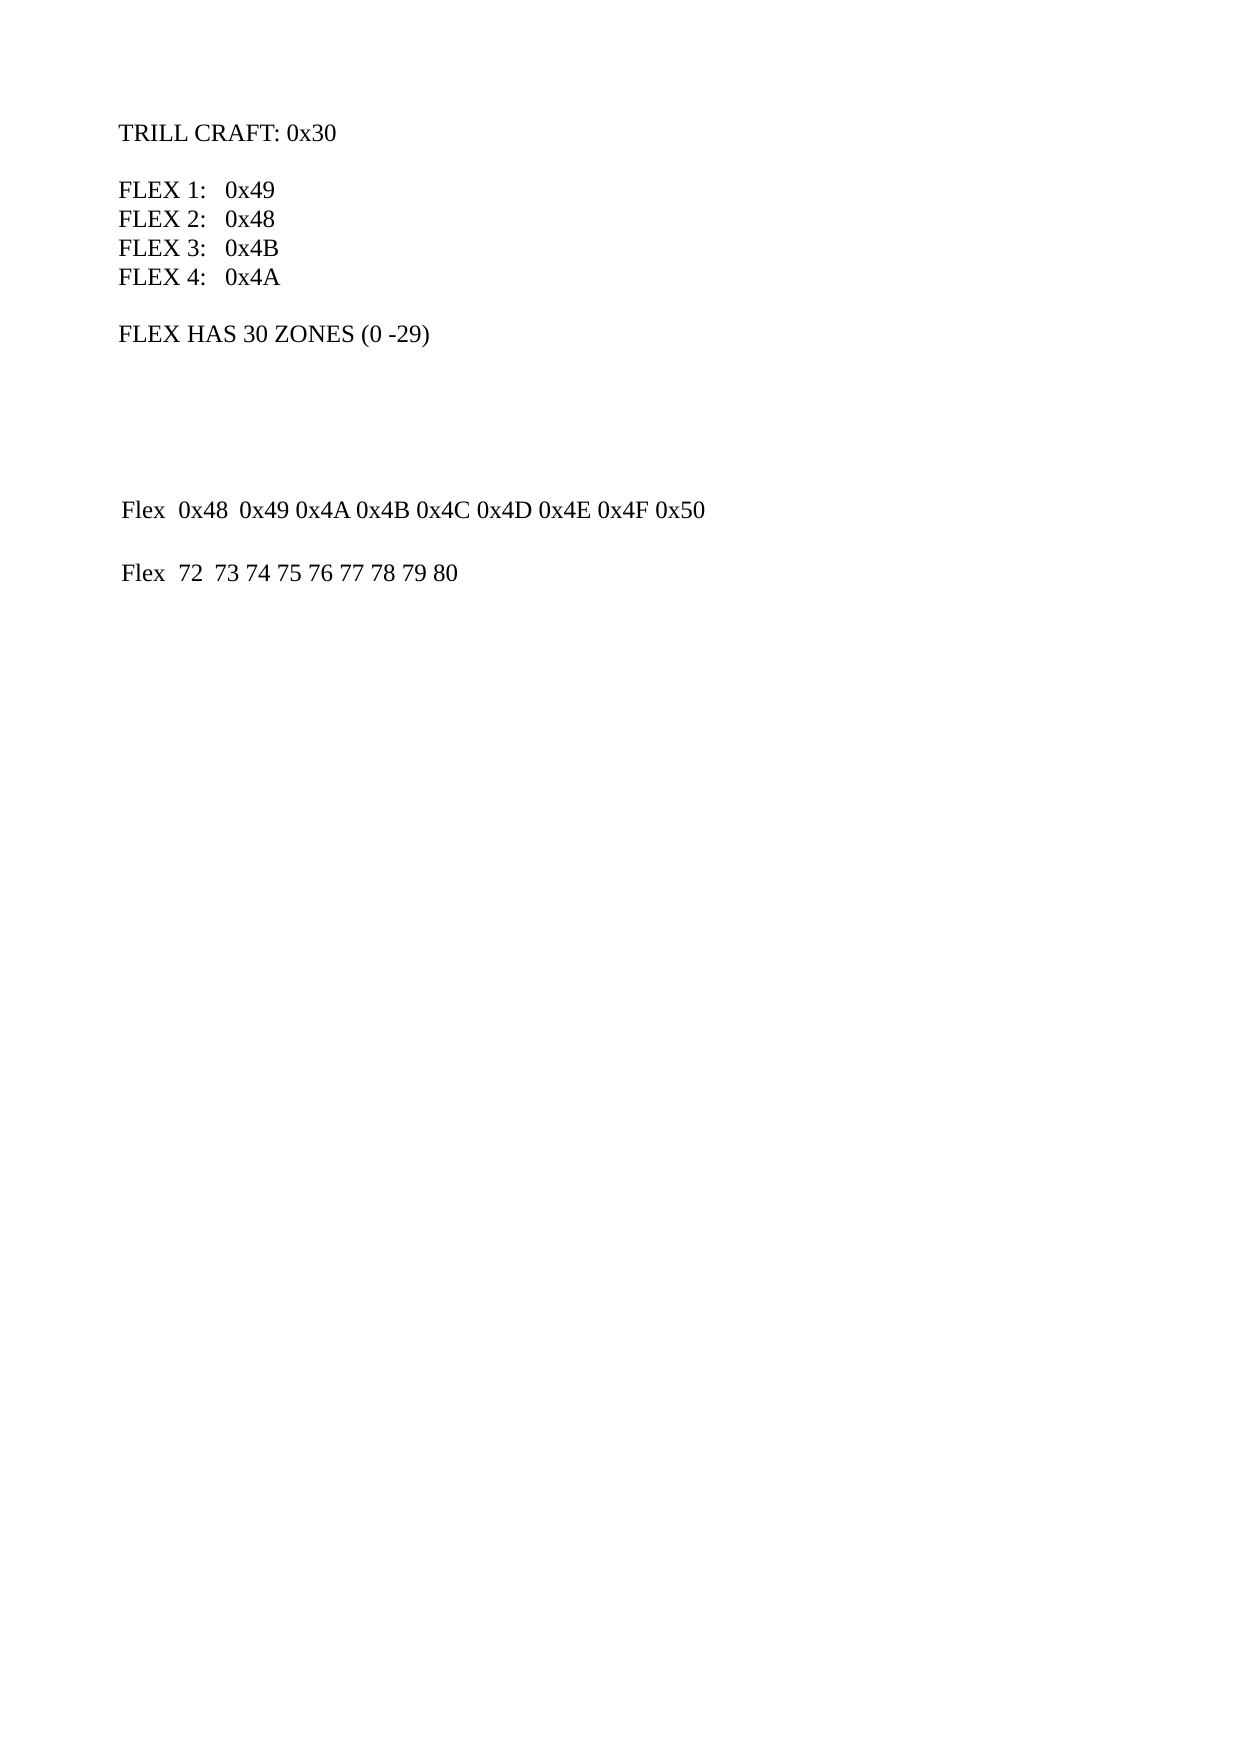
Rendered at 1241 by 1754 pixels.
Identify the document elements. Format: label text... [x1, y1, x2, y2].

text FLEX 1: 0x49 [118, 176, 1122, 204]
table_header 73 74 75 76 77 78 79 80 [211, 555, 471, 590]
text FLEX 2: 0x48 [118, 204, 1122, 233]
table_header 0x49 0x4A 0x4B 0x4C 0x4D 0x4E 0x4F 0x50 [236, 492, 719, 526]
text FLEX HAS 30 ZONES (0 -29) [118, 319, 1122, 348]
text FLEX 4: 0x4A [118, 262, 1122, 291]
table_header Flex [118, 492, 175, 526]
text TRILL CRAFT: 0x30 [118, 118, 1122, 147]
table_header Flex [118, 555, 175, 590]
table_header 72 [175, 555, 211, 590]
table_header 0x48 [175, 492, 236, 526]
text FLEX 3: 0x4B [118, 233, 1122, 262]
